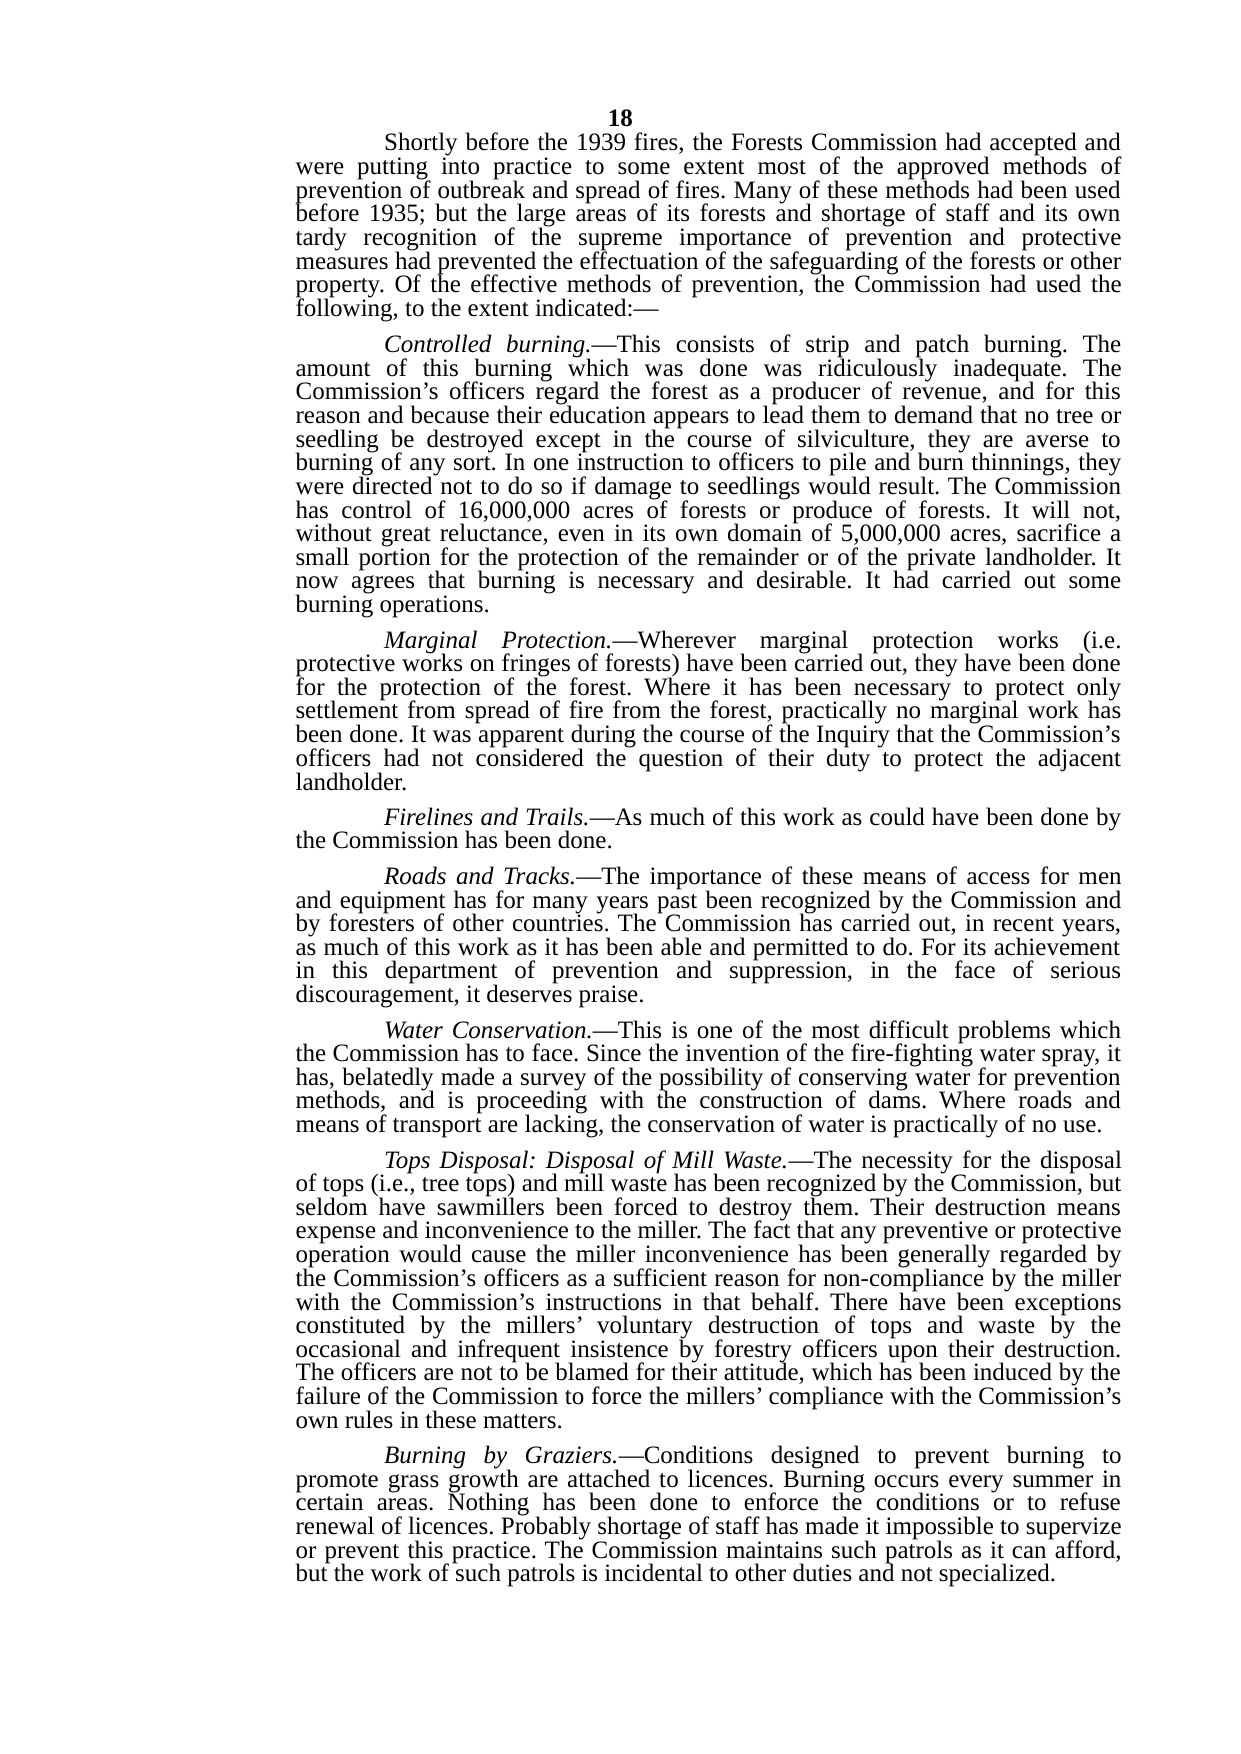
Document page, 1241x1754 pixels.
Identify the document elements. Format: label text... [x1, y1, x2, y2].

text Firelines and Trails.—As much of this work as could have been done by the Commission has been done. [295, 806, 1122, 854]
text Water Conservation.—This is one of the most difficult problems which the Commission has to face. Since the invention of the fire-fighting water spray, it has, belatedly made a survey of the possibility of conserving water for prevention methods, and is proceeding with the construction of dams. Where roads and means of transport are lacking, the conservation of water is practically of no use. [295, 1019, 1122, 1137]
text Burning by Graziers.—Conditions designed to prevent burning to promote grass growth are attached to licences. Burning occurs every summer in certain areas. Nothing has been done to enforce the conditions or to refuse renewal of licences. Probably shortage of staff has made it impossible to supervize or prevent this practice. The Commission maintains such patrols as it can afford, but the work of such patrols is incidental to other duties and not specialized. [295, 1445, 1122, 1587]
text Marginal Protection.—Wherever marginal protection works (i.e. protective works on fringes of forests) have been carried out, they have been done for the protection of the forest. Where it has been necessary to protect only settlement from spread of fire from the forest, practically no marginal work has been done. It was apparent during the course of the Inquiry that the Commission’s officers had not considered the question of their duty to protect the adjacent landholder. [295, 629, 1122, 795]
text Roads and Tracks.—The importance of these means of access for men and equipment has for many years past been recognized by the Commission and by foresters of other countries. The Commission has carried out, in recent years, as much of this work as it has been able and permitted to do. For its achievement in this department of prevention and suppression, in the face of serious discouragement, it deserves praise. [295, 866, 1122, 1007]
text Shortly before the 1939 fires, the Forests Commission had accepted and were putting into practice to some extent most of the approved methods of prevention of outbreak and spread of fires. Many of these methods had been used before 1935; but the large areas of its forests and shortage of staff and its own tardy recognition of the supreme importance of prevention and protective measures had prevented the effectuation of the safeguarding of the forests or other property. Of the effective methods of prevention, the Commission had used the following, to the extent indicated:— [295, 132, 1122, 321]
text Controlled burning.—This consists of strip and patch burning. The amount of this burning which was done was ridiculously inadequate. The Commission’s officers regard the forest as a producer of revenue, and for this reason and because their education appears to lead them to demand that no tree or seedling be destroyed except in the course of silviculture, they are averse to burning of any sort. In one instruction to officers to pile and burn thinnings, they were directed not to do so if damage to seedlings would result. The Commission has control of 16,000,000 acres of forests or produce of forests. It will not, without great reluctance, even in its own domain of 5,000,000 acres, sacrifice a small portion for the protection of the remainder or of the private landholder. It now agrees that burning is necessary and desirable. It had carried out some burning operations. [295, 334, 1122, 617]
text Tops Disposal: Disposal of Mill Waste.—The necessity for the disposal of tops (i.e., tree tops) and mill waste has been recognized by the Commission, but seldom have sawmillers been forced to destroy them. Their destruction means expense and inconvenience to the miller. The fact that any preventive or protective operation would cause the miller inconvenience has been generally regarded by the Commission’s officers as a sufficient reason for non-compliance by the miller with the Commission’s instructions in that behalf. There have been exceptions constituted by the millers’ voluntary destruction of tops and waste by the occasional and infrequent insistence by forestry officers upon their destruction. The officers are not to be blamed for their attitude, which has been induced by the failure of the Commission to force the millers’ compliance with the Commission’s own rules in these matters. [295, 1149, 1122, 1433]
